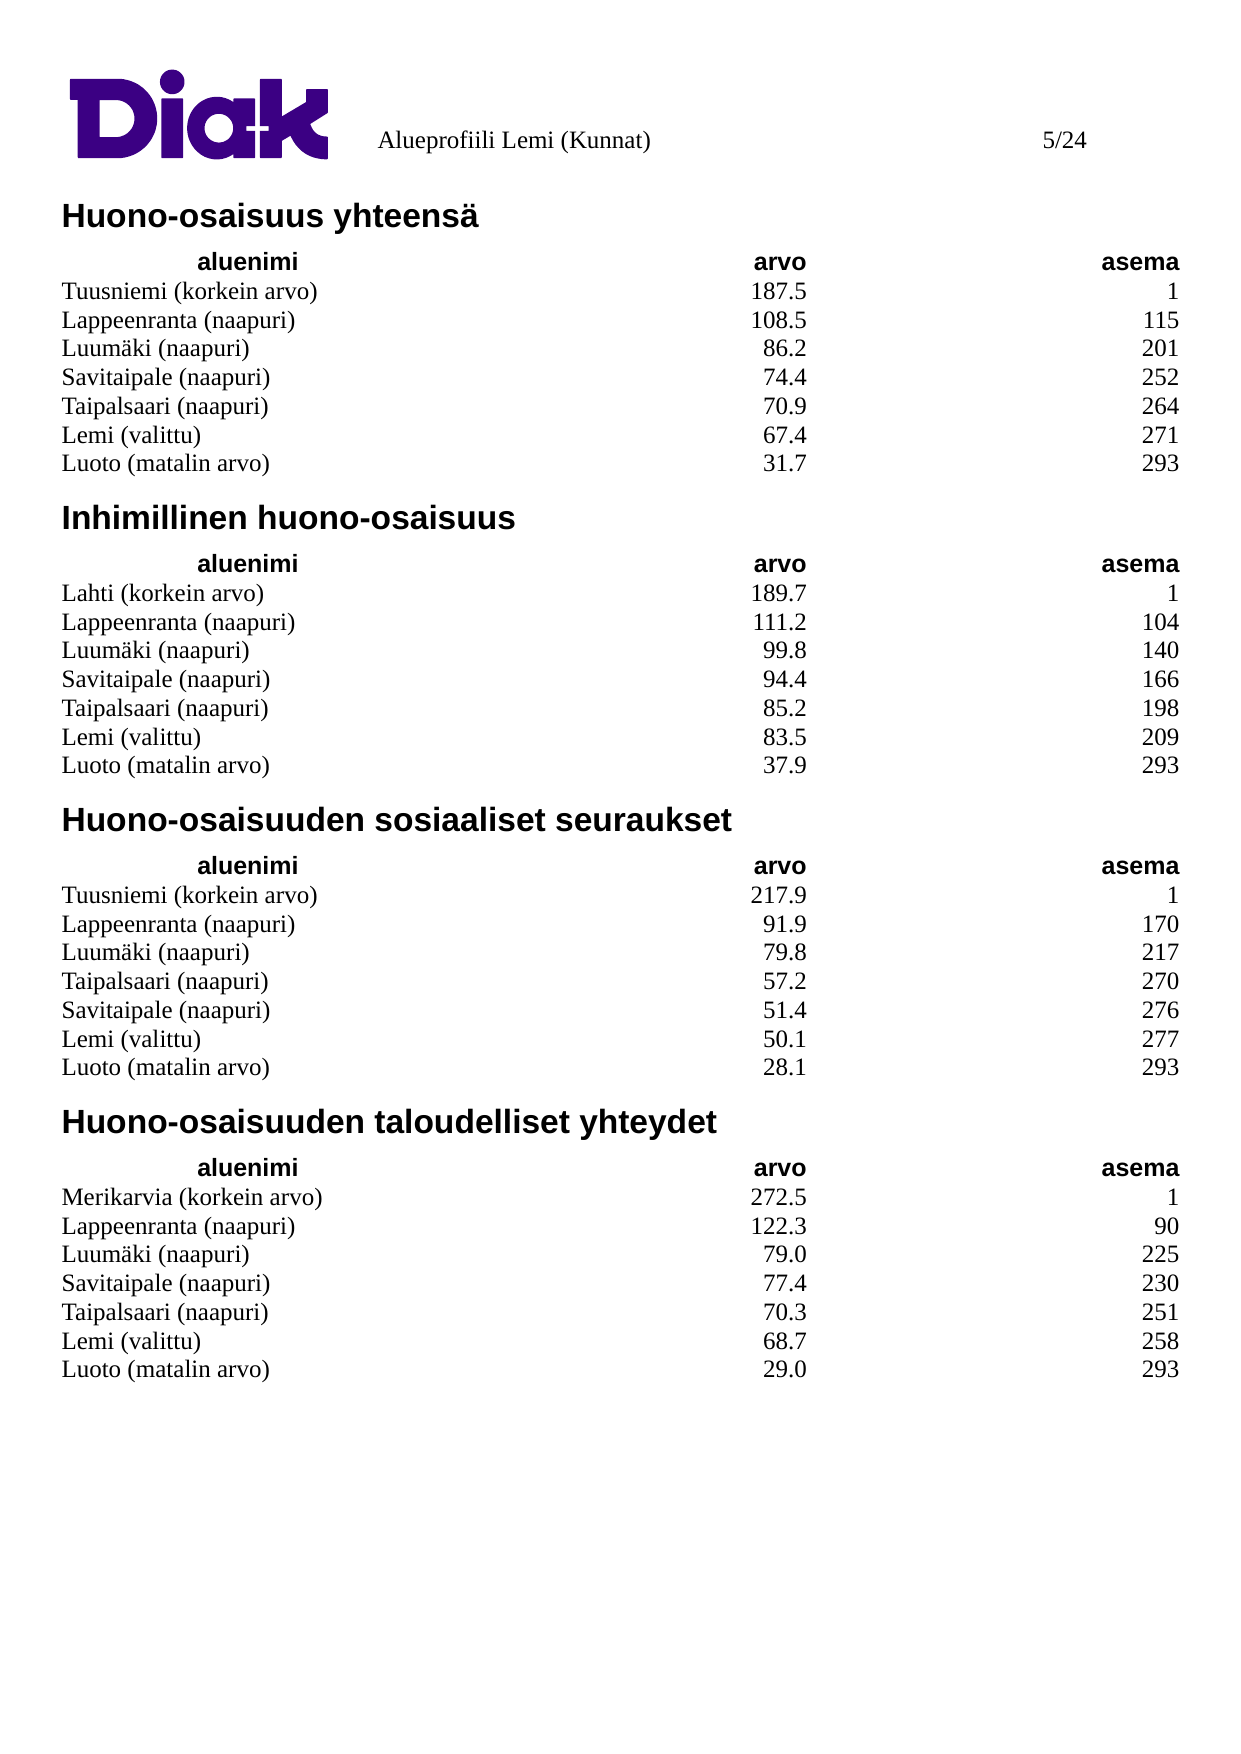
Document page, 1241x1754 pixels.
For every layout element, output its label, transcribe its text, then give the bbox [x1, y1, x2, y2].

table_cell 104 [806, 607, 1179, 636]
table_cell 166 [806, 664, 1179, 693]
table_cell Luoto (matalin arvo) [61, 1355, 434, 1383]
table_cell Lappeenranta (naapuri) [61, 305, 434, 333]
table_cell 1 [806, 880, 1179, 909]
table_cell Merikarvia (korkein arvo) [61, 1182, 434, 1211]
table_cell 85.2 [434, 693, 806, 722]
table_cell Lappeenranta (naapuri) [61, 1211, 434, 1239]
table_cell 209 [806, 722, 1179, 751]
table_cell Luumäki (naapuri) [61, 1240, 434, 1268]
table_cell 29.0 [434, 1355, 806, 1383]
table_header aluenimi [61, 247, 434, 276]
table_cell 99.8 [434, 636, 806, 664]
table_header asema [806, 549, 1179, 578]
table_header asema [806, 247, 1179, 276]
table_cell 90 [806, 1211, 1179, 1239]
table_cell 79.8 [434, 938, 806, 966]
table_cell Luoto (matalin arvo) [61, 1053, 434, 1081]
table_cell 271 [806, 420, 1179, 448]
table_cell 122.3 [434, 1211, 806, 1239]
table_header arvo [434, 247, 806, 276]
table_cell 277 [806, 1024, 1179, 1052]
subtitle Huono-osaisuuden taloudelliset yhteydet [61, 1102, 1179, 1141]
table_cell Lemi (valittu) [61, 722, 434, 751]
table_cell 293 [806, 751, 1179, 779]
table_cell 293 [806, 449, 1179, 477]
table_cell 37.9 [434, 751, 806, 779]
table_cell 258 [806, 1326, 1179, 1354]
table_cell 31.7 [434, 449, 806, 477]
table_cell 70.9 [434, 391, 806, 420]
table_cell 68.7 [434, 1326, 806, 1354]
table_cell 1 [806, 276, 1179, 305]
table_header aluenimi [61, 1153, 434, 1182]
table_cell 94.4 [434, 664, 806, 693]
table_cell 28.1 [434, 1053, 806, 1081]
table_cell Lahti (korkein arvo) [61, 578, 434, 607]
table_cell Savitaipale (naapuri) [61, 664, 434, 693]
table_header asema [806, 851, 1179, 880]
subtitle Huono-osaisuuden sosiaaliset seuraukset [61, 800, 1179, 839]
table_cell 270 [806, 966, 1179, 995]
table_cell Savitaipale (naapuri) [61, 995, 434, 1024]
table_cell Lappeenranta (naapuri) [61, 909, 434, 937]
table_cell Taipalsaari (naapuri) [61, 693, 434, 722]
table_cell Luoto (matalin arvo) [61, 751, 434, 779]
table_cell 264 [806, 391, 1179, 420]
table_header arvo [434, 1153, 806, 1182]
table_header arvo [434, 549, 806, 578]
table_cell 50.1 [434, 1024, 806, 1052]
table_cell 115 [806, 305, 1179, 333]
table_cell 225 [806, 1240, 1179, 1268]
table_cell 57.2 [434, 966, 806, 995]
table_cell 170 [806, 909, 1179, 937]
table_cell 252 [806, 362, 1179, 391]
table_cell 189.7 [434, 578, 806, 607]
table_cell 272.5 [434, 1182, 806, 1211]
table_cell 1 [806, 578, 1179, 607]
table_cell Lemi (valittu) [61, 1024, 434, 1052]
table_cell 1 [806, 1182, 1179, 1211]
table_cell 51.4 [434, 995, 806, 1024]
table_cell 111.2 [434, 607, 806, 636]
table_cell 276 [806, 995, 1179, 1024]
table_cell 83.5 [434, 722, 806, 751]
table_cell Tuusniemi (korkein arvo) [61, 276, 434, 305]
table_cell Taipalsaari (naapuri) [61, 966, 434, 995]
table_cell 187.5 [434, 276, 806, 305]
table_cell Luoto (matalin arvo) [61, 449, 434, 477]
table_cell 70.3 [434, 1297, 806, 1326]
subtitle Inhimillinen huono-osaisuus [61, 498, 1179, 537]
table_cell Luumäki (naapuri) [61, 636, 434, 664]
table_cell Savitaipale (naapuri) [61, 362, 434, 391]
table_cell Lemi (valittu) [61, 420, 434, 448]
table_cell 198 [806, 693, 1179, 722]
table_header aluenimi [61, 549, 434, 578]
table_cell 91.9 [434, 909, 806, 937]
table_cell Luumäki (naapuri) [61, 334, 434, 362]
table_cell Lappeenranta (naapuri) [61, 607, 434, 636]
table_cell 108.5 [434, 305, 806, 333]
table_cell 217.9 [434, 880, 806, 909]
subtitle Huono-osaisuus yhteensä [61, 196, 1179, 235]
table_cell 140 [806, 636, 1179, 664]
table_cell Taipalsaari (naapuri) [61, 1297, 434, 1326]
table_header aluenimi [61, 851, 434, 880]
table_cell 230 [806, 1268, 1179, 1297]
table_header arvo [434, 851, 806, 880]
table_cell 74.4 [434, 362, 806, 391]
table_cell 251 [806, 1297, 1179, 1326]
table_cell 77.4 [434, 1268, 806, 1297]
table_cell 86.2 [434, 334, 806, 362]
table_cell Tuusniemi (korkein arvo) [61, 880, 434, 909]
table_cell Savitaipale (naapuri) [61, 1268, 434, 1297]
table_cell Taipalsaari (naapuri) [61, 391, 434, 420]
table_cell 217 [806, 938, 1179, 966]
table_cell Lemi (valittu) [61, 1326, 434, 1354]
table_cell 293 [806, 1053, 1179, 1081]
table_cell 201 [806, 334, 1179, 362]
table_cell 67.4 [434, 420, 806, 448]
table_cell Luumäki (naapuri) [61, 938, 434, 966]
table_cell 293 [806, 1355, 1179, 1383]
table_header asema [806, 1153, 1179, 1182]
table_cell 79.0 [434, 1240, 806, 1268]
